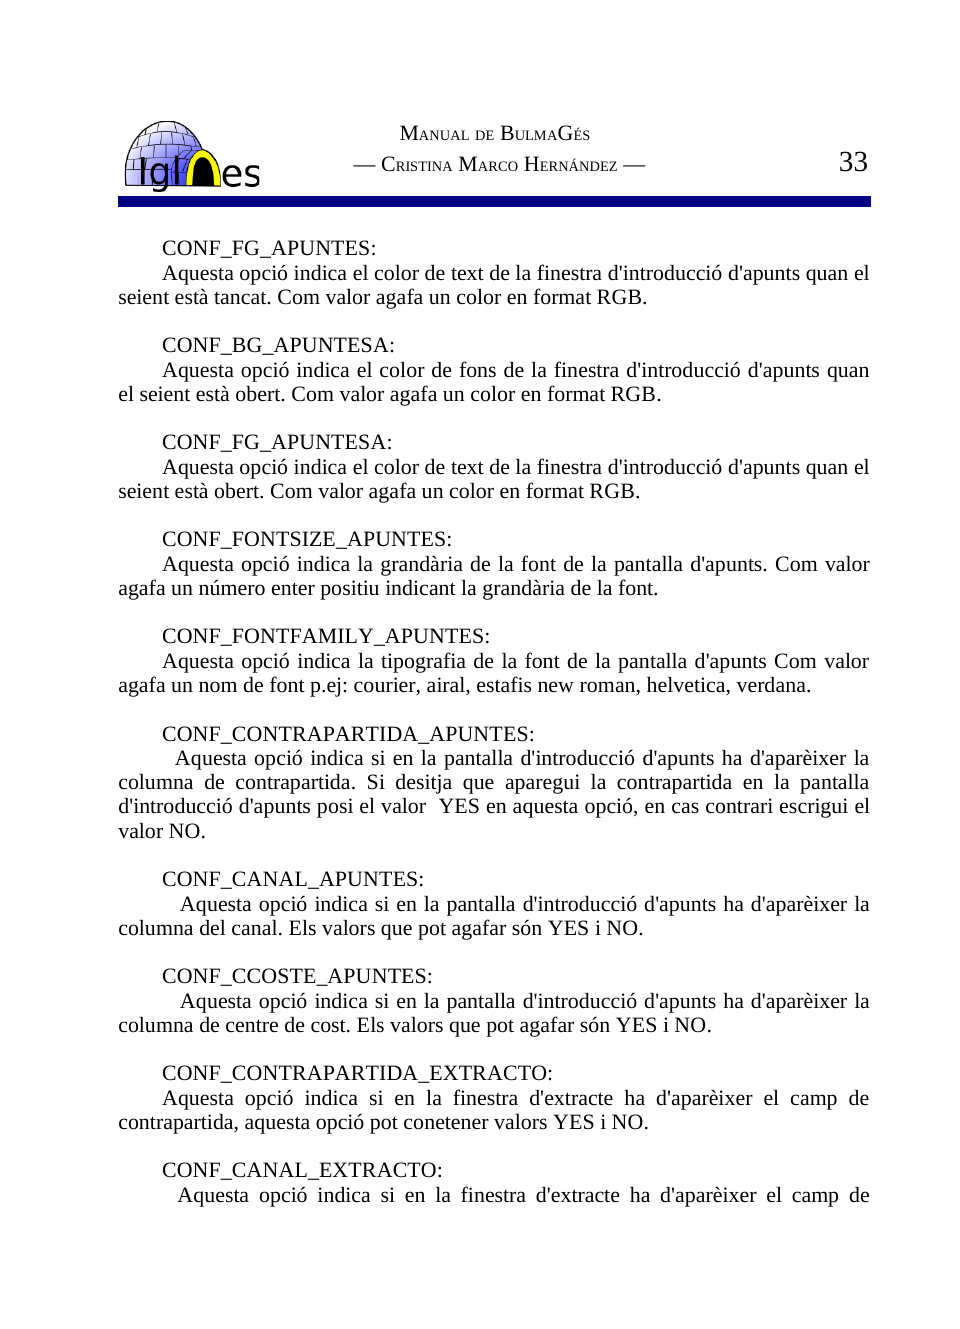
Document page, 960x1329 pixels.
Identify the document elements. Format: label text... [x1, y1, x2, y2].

text Aquesta opció indica el color de fons de la finestra d'introducció d'apunts quan el seient està obert. Com valor agafa un color en format RGB. [118, 357, 871, 406]
text CONF_CONTRAPARTIDA_APUNTES: [118, 722, 871, 746]
text Aquesta opció indica si en la pantalla d'introducció d'apunts ha d'aparèixer la columna de contrapartida. Si desitja que aparegui la contrapartida en la pantalla d'introducció d'apunts posi el valor YES en aquesta opció, en cas contrari escrigui el valor NO. [118, 746, 871, 843]
text CONF_BG_APUNTESA: [118, 333, 871, 357]
text CONF_FG_APUNTESA: [118, 430, 871, 454]
text Aquesta opció indica si en la finestra d'extracte ha d'aparèixer el camp de contrapartida, aquesta opció pot conetener valors YES i NO. [118, 1086, 871, 1134]
text Aquesta opció indica si en la pantalla d'introducció d'apunts ha d'aparèixer la columna de centre de cost. Els valors que pot agafar són YES i NO. [118, 988, 871, 1037]
text CONF_CANAL_EXTRACTO: [118, 1158, 871, 1183]
text CONF_FONTSIZE_APUNTES: [118, 527, 871, 552]
text Aquesta opció indica si en la pantalla d'introducció d'apunts ha d'aparèixer la columna del canal. Els valors que pot agafar són YES i NO. [118, 891, 871, 940]
text Aquesta opció indica la grandària de la font de la pantalla d'apunts. Com valor agafa un número enter positiu indicant la grandària de la font. [118, 552, 871, 600]
text CONF_CCOSTE_APUNTES: [118, 964, 871, 988]
text Aquesta opció indica la tipografia de la font de la pantalla d'apunts Com valor agafa un nom de font p.ej: courier, airal, estafis new roman, helvetica, verdana. [118, 649, 871, 697]
text Aquesta opció indica el color de text de la finestra d'introducció d'apunts quan el seient està obert. Com valor agafa un color en format RGB. [118, 454, 871, 503]
text CONF_FONTFAMILY_APUNTES: [118, 624, 871, 649]
text CONF_CANAL_APUNTES: [118, 867, 871, 891]
picture [124, 121, 260, 192]
text CONF_CONTRAPARTIDA_EXTRACTO: [118, 1061, 871, 1086]
text Aquesta opció indica si en la finestra d'extracte ha d'aparèixer el camp de [118, 1183, 871, 1207]
text Aquesta opció indica el color de text de la finestra d'introducció d'apunts quan el seient està tancat. Com valor agafa un color en format RGB. [118, 260, 871, 309]
text CONF_FG_APUNTES: [118, 236, 871, 260]
